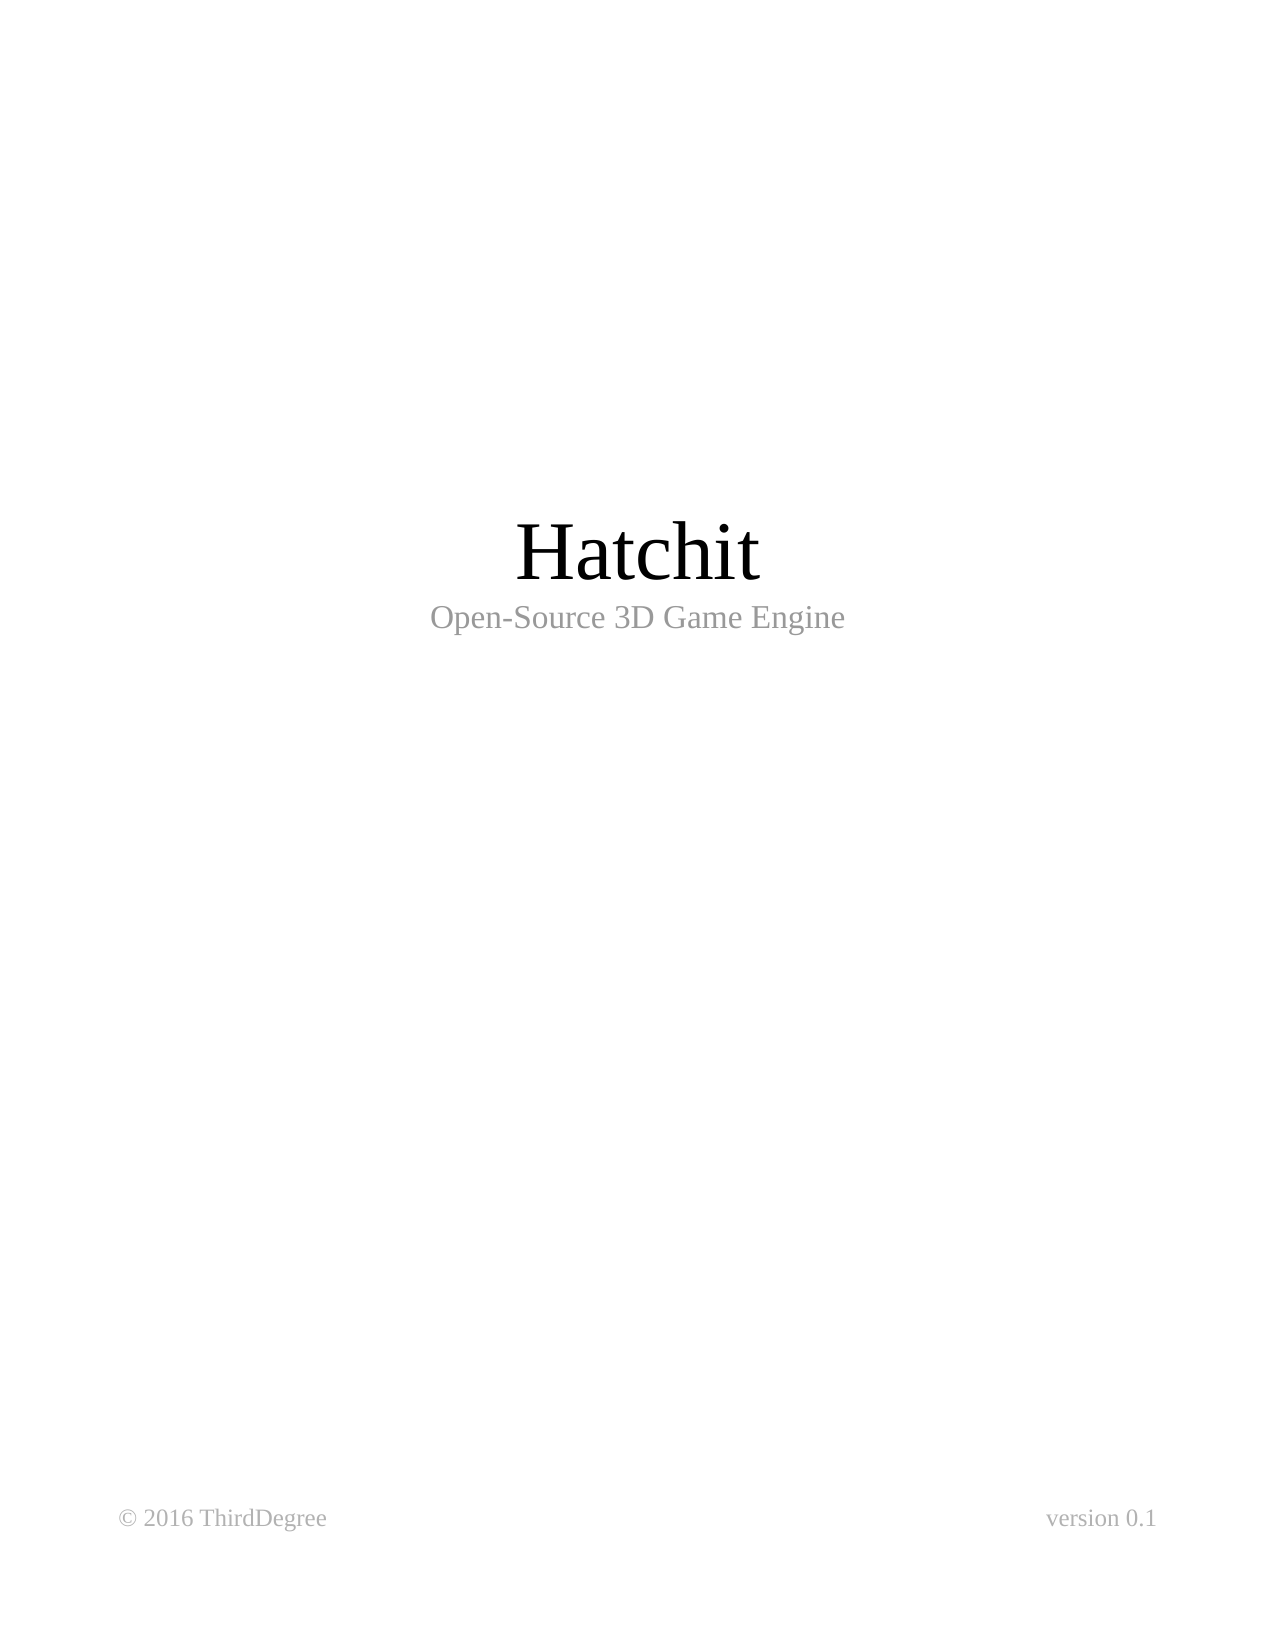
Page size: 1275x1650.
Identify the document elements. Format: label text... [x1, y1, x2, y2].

text Hatchit [118, 501, 1157, 597]
text Open-Source 3D Game Engine [118, 597, 1157, 636]
